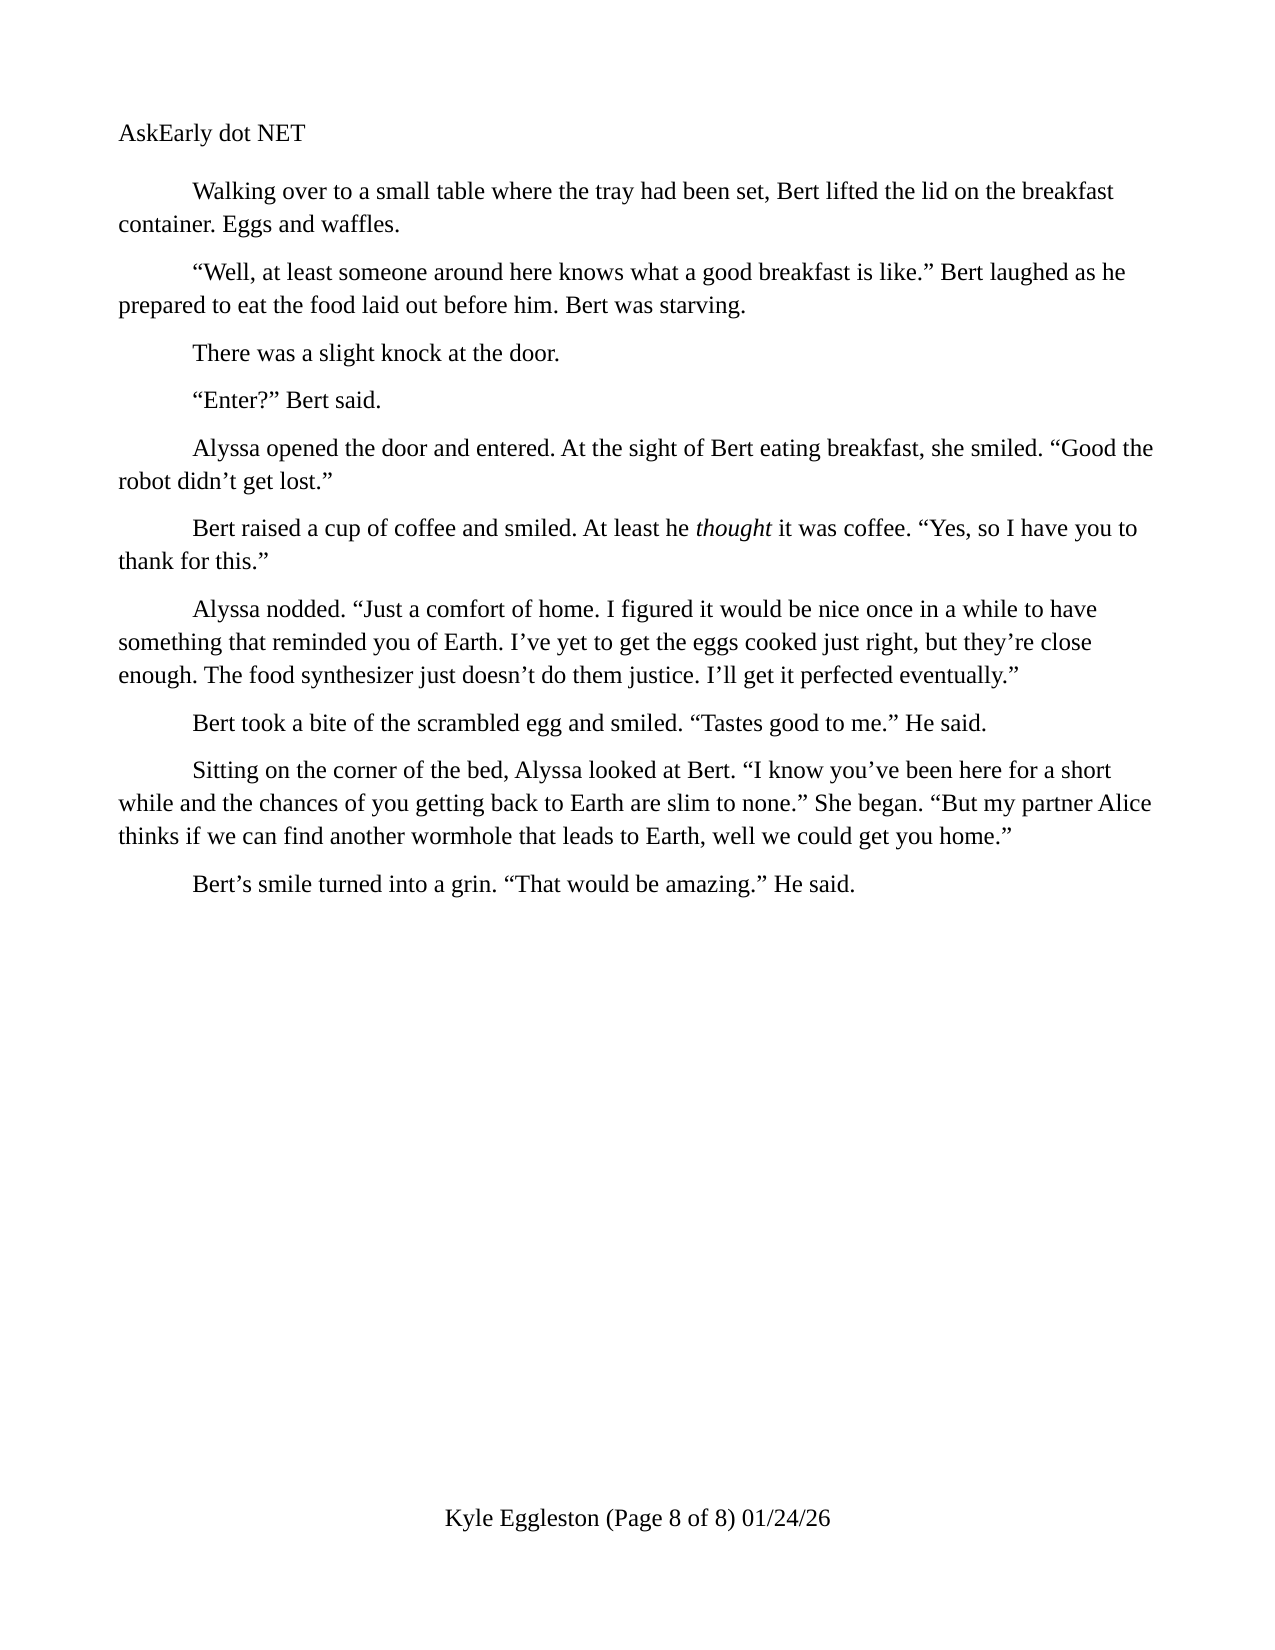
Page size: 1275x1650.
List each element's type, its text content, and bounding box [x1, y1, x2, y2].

text “Well, at least someone around here knows what a good breakfast is like.” Bert laughed as he prepared to eat the food laid out before him. Bert was starving. [118, 257, 1157, 319]
text Alyssa nodded. “Just a comfort of home. I figured it would be nice once in a while to have something that reminded you of Earth. I’ve yet to get the eggs cooked just right, but they’re close enough. The food synthesizer just doesn’t do them justice. I’ll get it perfected eventually.” [118, 594, 1157, 689]
text “Enter?” Bert said. [118, 385, 1157, 414]
text Bert raised a cup of coffee and smiled. At least he thought it was coffee. “Yes, so I have you to thank for this.” [118, 513, 1157, 575]
text Bert took a bite of the scrambled egg and smiled. “Tastes good to me.” He said. [118, 708, 1157, 736]
text Walking over to a small table where the tray had been set, Bert lifted the lid on the breakfast container. Eggs and waffles. [118, 176, 1157, 238]
text Alyssa opened the door and entered. At the sight of Bert eating breakfast, she smiled. “Good the robot didn’t get lost.” [118, 433, 1157, 494]
text Sitting on the corner of the bed, Alyssa looked at Bert. “I know you’ve been here for a short while and the chances of you getting back to Earth are slim to none.” She began. “But my partner Alice thinks if we can find another wormhole that leads to Earth, well we could get you home.” [118, 755, 1157, 850]
text There was a slight knock at the door. [118, 338, 1157, 366]
text Bert’s smile turned into a grin. “That would be amazing.” He said. [118, 869, 1157, 898]
